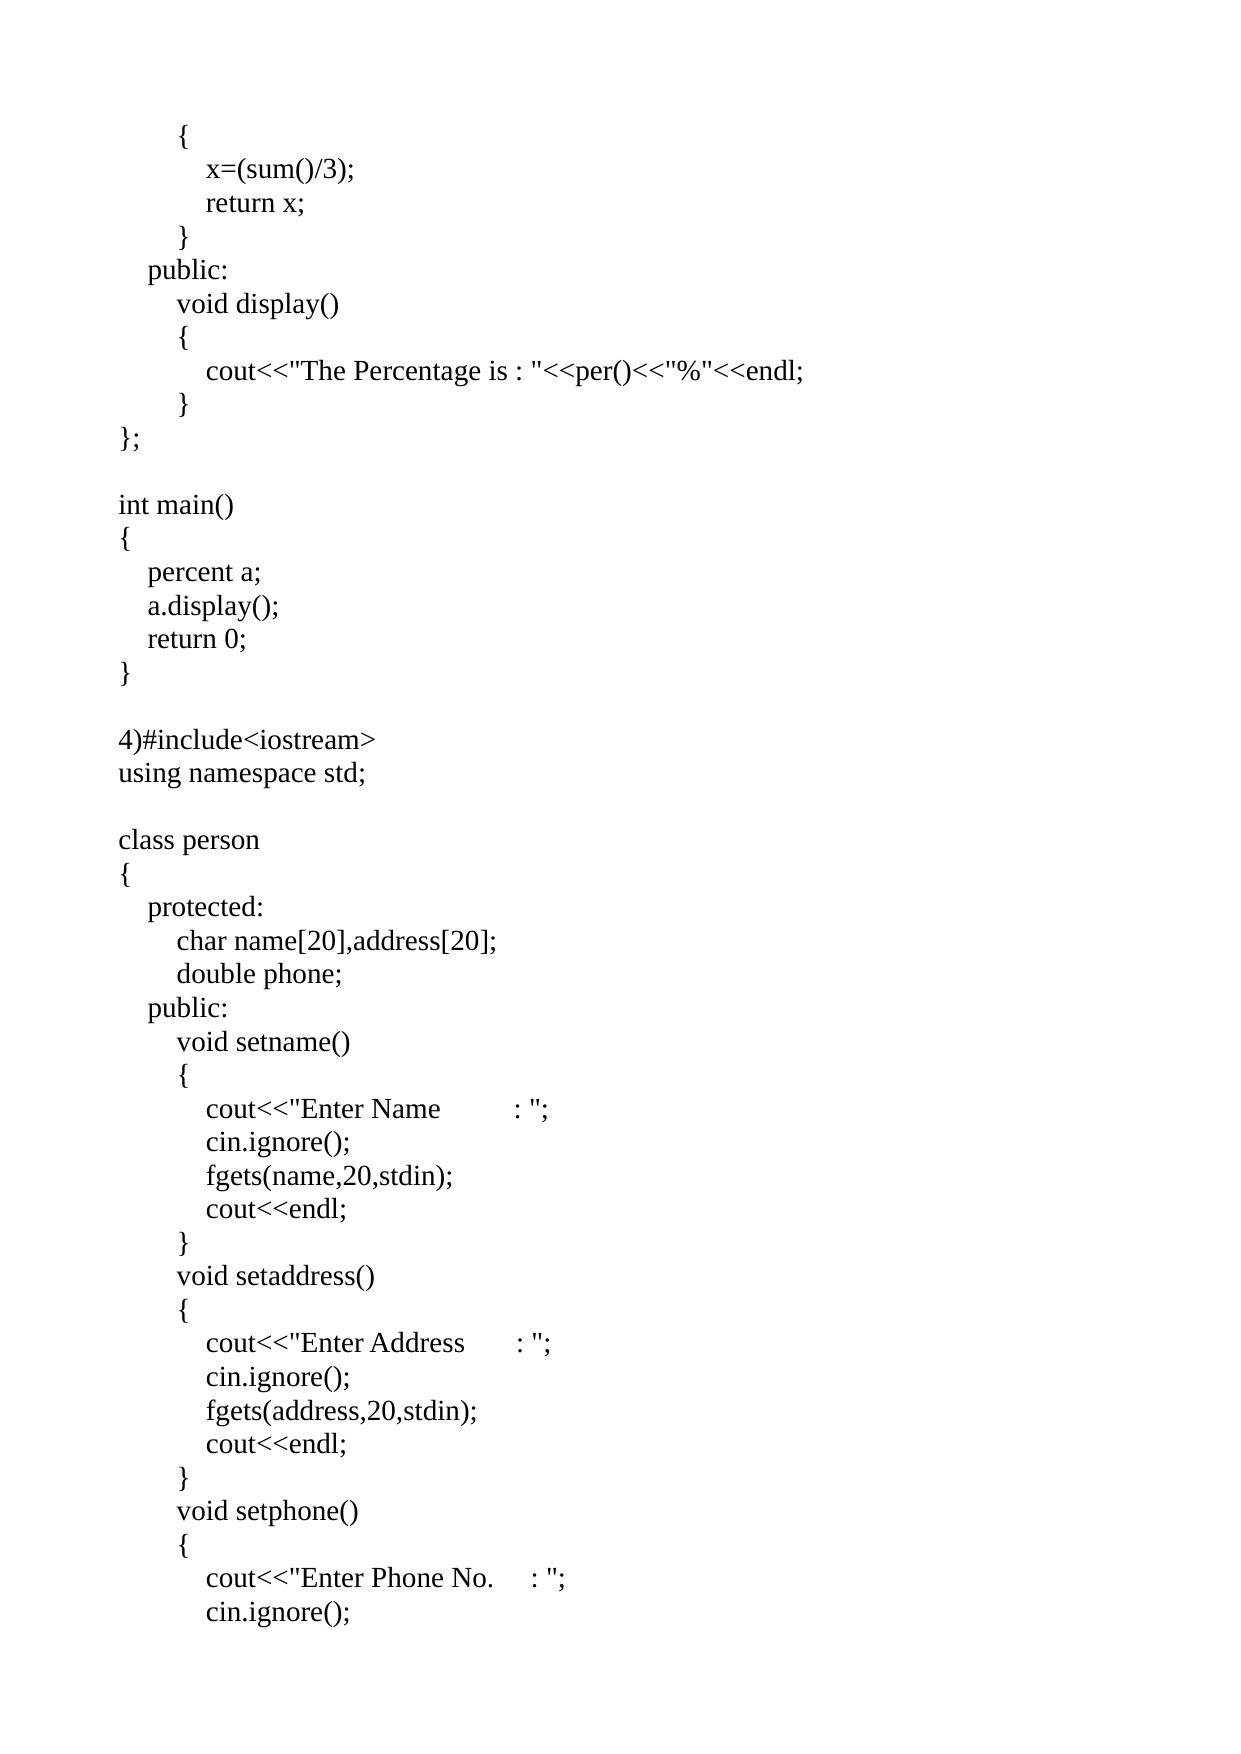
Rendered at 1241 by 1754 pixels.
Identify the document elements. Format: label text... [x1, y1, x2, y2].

text cin.ignore(); [118, 1594, 1122, 1627]
text class person [118, 822, 1122, 856]
text { [118, 1292, 1122, 1326]
text char name[20],address[20]; [118, 923, 1122, 957]
text } [118, 655, 1122, 688]
text { [118, 1057, 1122, 1091]
text cout<<endl; [118, 1426, 1122, 1460]
text fgets(address,20,stdin); [118, 1393, 1122, 1426]
text void setaddress() [118, 1258, 1122, 1292]
text { [118, 118, 1122, 152]
text public: [118, 252, 1122, 286]
text using namespace std; [118, 755, 1122, 789]
text return x; [118, 185, 1122, 219]
text { [118, 319, 1122, 353]
text void display() [118, 286, 1122, 319]
text { [118, 856, 1122, 889]
text { [118, 521, 1122, 554]
text cout<<"Enter Name : "; [118, 1091, 1122, 1124]
text cout<<"Enter Address : "; [118, 1326, 1122, 1359]
text fgets(name,20,stdin); [118, 1158, 1122, 1191]
text cin.ignore(); [118, 1359, 1122, 1393]
text void setname() [118, 1024, 1122, 1057]
text }; [118, 420, 1122, 453]
text } [118, 1460, 1122, 1493]
text return 0; [118, 621, 1122, 655]
text 4)#include<iostream> [118, 722, 1122, 755]
text double phone; [118, 957, 1122, 990]
text cout<<endl; [118, 1191, 1122, 1225]
text protected: [118, 889, 1122, 923]
text percent a; [118, 554, 1122, 588]
text a.display(); [118, 588, 1122, 621]
text int main() [118, 487, 1122, 521]
text cin.ignore(); [118, 1124, 1122, 1158]
text } [118, 1225, 1122, 1258]
text void setphone() [118, 1493, 1122, 1527]
text } [118, 219, 1122, 252]
text cout<<"The Percentage is : "<<per()<<"%"<<endl; [118, 353, 1122, 386]
text { [118, 1527, 1122, 1560]
text } [118, 386, 1122, 420]
text public: [118, 990, 1122, 1024]
text cout<<"Enter Phone No. : "; [118, 1560, 1122, 1594]
text x=(sum()/3); [118, 152, 1122, 185]
